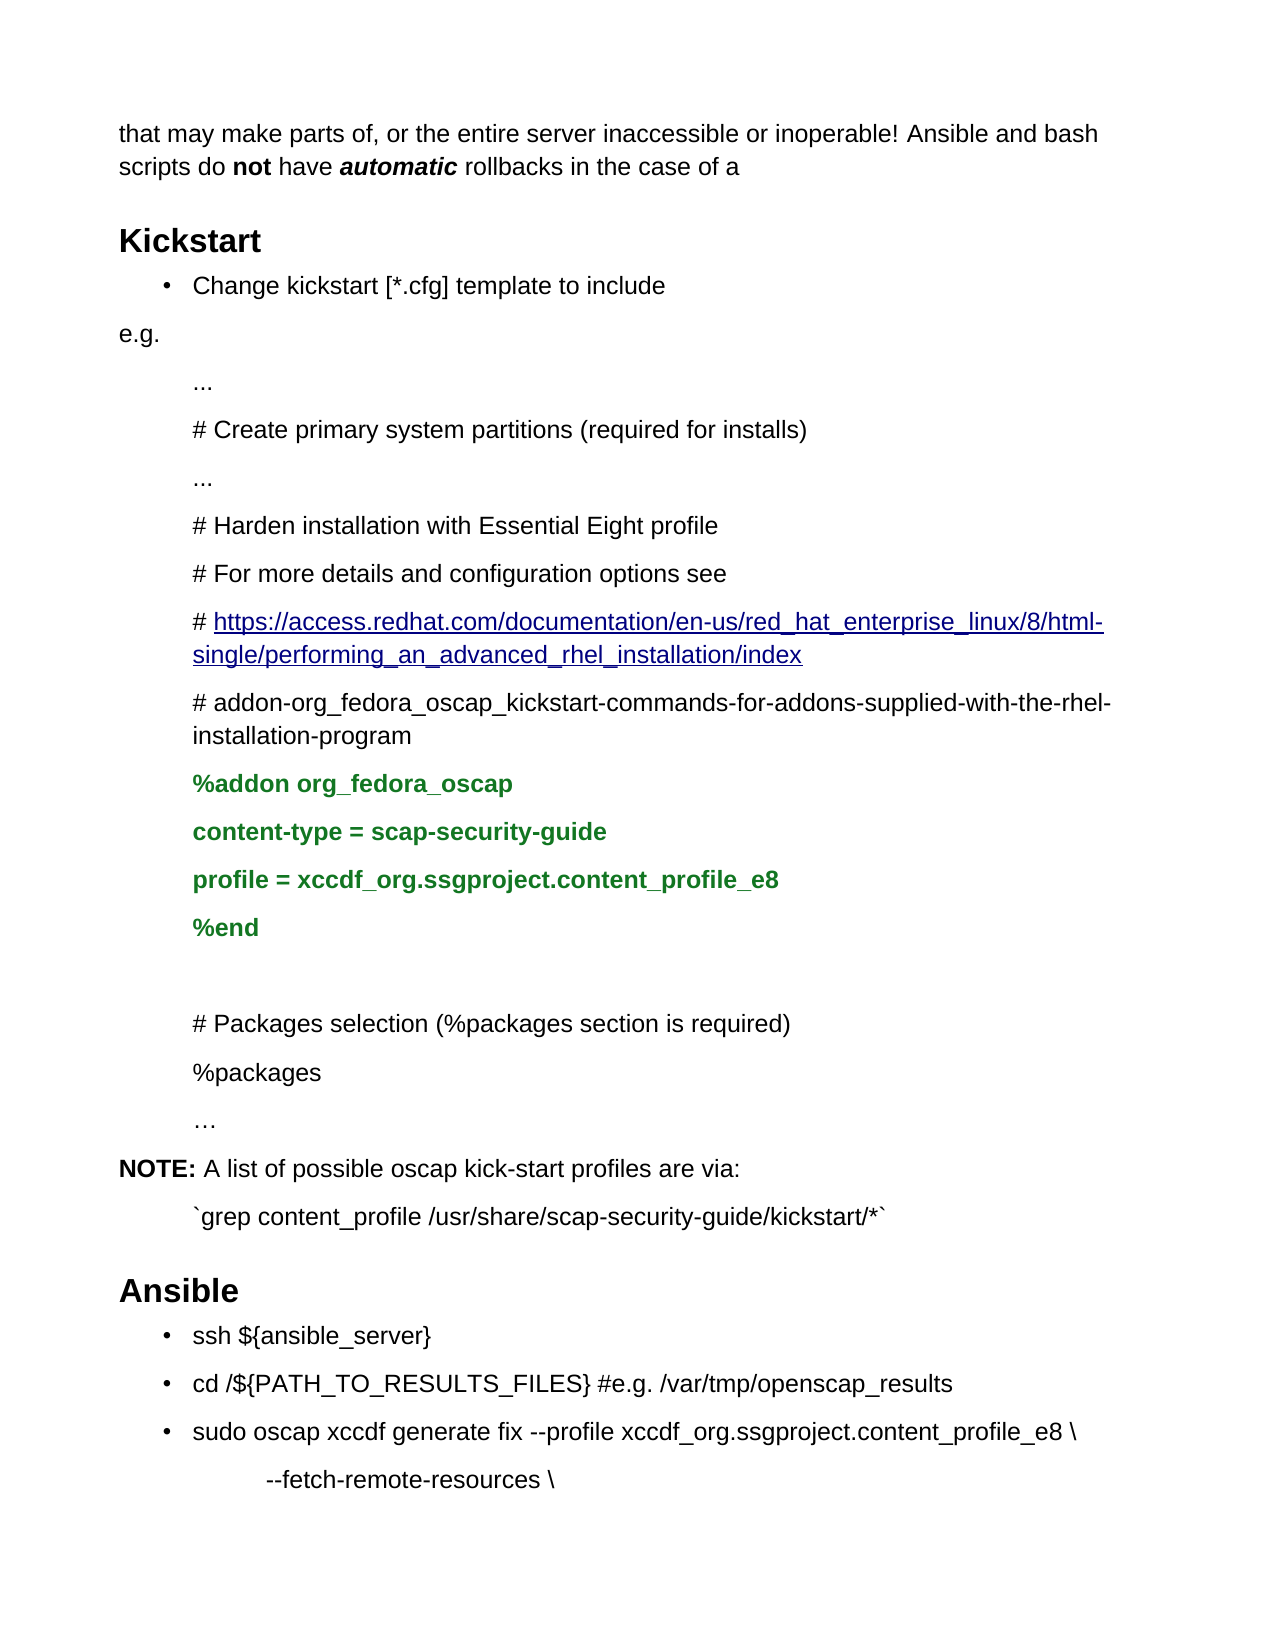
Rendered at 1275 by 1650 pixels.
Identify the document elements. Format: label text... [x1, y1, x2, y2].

list cd /${PATH_TO_RESULTS_FILES} #e.g. /var/tmp/openscap_results [163, 1369, 1156, 1398]
text `grep content_profile /usr/share/scap-security-guide/kickstart/*` [192, 1202, 1156, 1230]
list ssh ${ansible_server} [163, 1321, 1156, 1350]
text ... [192, 463, 1156, 492]
text # addon-org_fedora_oscap_kickstart-commands-for-addons-supplied-with-the-rhel-installation-program [192, 688, 1156, 750]
text content-type = scap-security-guide [192, 817, 1156, 846]
subtitle Kickstart [118, 221, 1156, 259]
text # Packages selection (%packages section is required) [192, 1009, 1156, 1038]
text that may make parts of, or the entire server inaccessible or inoperable! Ansible and bash scripts do not have automatic rollbacks in the case of a [118, 118, 1156, 180]
text # https://access.redhat.com/documentation/en-us/red_hat_enterprise_linux/8/html-single/performing_an_advanced_rhel_installation/index [192, 607, 1156, 669]
text # For more details and configuration options see [192, 559, 1156, 588]
text %end [192, 913, 1156, 942]
text %addon org_fedora_oscap [192, 769, 1156, 798]
text # Harden installation with Essential Eight profile [192, 511, 1156, 540]
subtitle Ansible [118, 1271, 1156, 1309]
text # Create primary system partitions (required for installs) [192, 415, 1156, 444]
text … [192, 1106, 1156, 1134]
text profile = xccdf_org.ssgproject.content_profile_e8 [192, 865, 1156, 894]
text --fetch-remote-resources \ [266, 1465, 1156, 1494]
list sudo oscap xccdf generate fix --profile xccdf_org.ssgproject.content_profile_e8 \ [163, 1417, 1156, 1446]
text NOTE: A list of possible oscap kick-start profiles are via: [118, 1153, 1156, 1182]
text %packages [192, 1057, 1156, 1086]
list Change kickstart [*.cfg] template to include [163, 271, 1156, 300]
text ... [192, 367, 1156, 396]
text e.g. [118, 319, 1156, 348]
